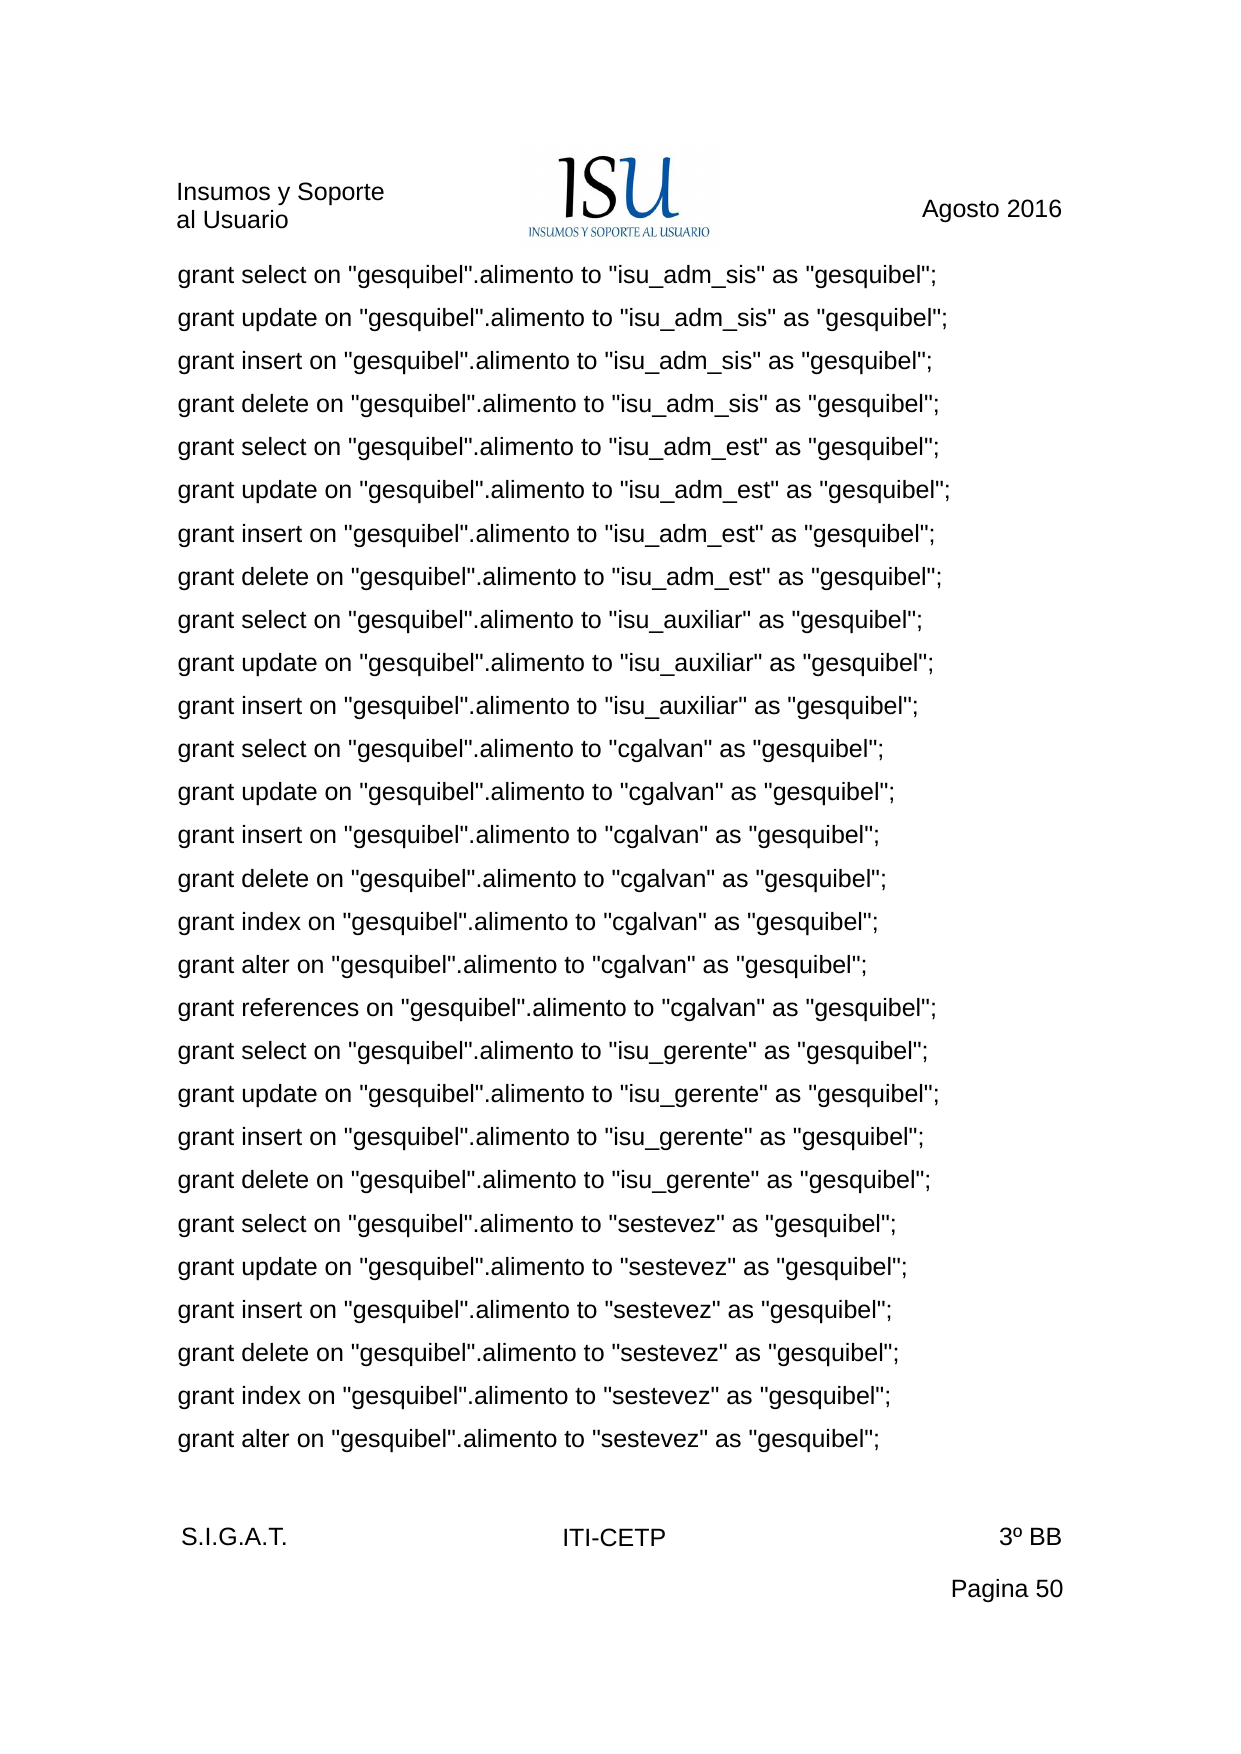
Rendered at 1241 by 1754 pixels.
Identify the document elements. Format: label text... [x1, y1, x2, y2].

text grant select on "gesquibel".alimento to "isu_adm_sis" as "gesquibel"; grant update on "gesquibel".alimento to "isu_adm_sis" as "gesquibel"; grant insert on "gesquibel".alimento to "isu_adm_sis" as "gesquibel"; grant delete on "gesquibel".alimento to "isu_adm_sis" as "gesquibel"; grant select on "gesquibel".alimento to "isu_adm_est" as "gesquibel"; grant update on "gesquibel".alimento to "isu_adm_est" as "gesquibel"; grant insert on "gesquibel".alimento to "isu_adm_est" as "gesquibel"; grant delete on "gesquibel".alimento to "isu_adm_est" as "gesquibel"; grant select on "gesquibel".alimento to "isu_auxiliar" as "gesquibel"; grant update on "gesquibel".alimento to "isu_auxiliar" as "gesquibel"; grant insert on "gesquibel".alimento to "isu_auxiliar" as "gesquibel"; grant select on "gesquibel".alimento to "cgalvan" as "gesquibel"; grant update on "gesquibel".alimento to "cgalvan" as "gesquibel"; grant insert on "gesquibel".alimento to "cgalvan" as "gesquibel"; grant delete on "gesquibel".alimento to "cgalvan" as "gesquibel"; grant index on "gesquibel".alimento to "cgalvan" as "gesquibel"; grant alter on "gesquibel".alimento to "cgalvan" as "gesquibel"; grant references on "gesquibel".alimento to "cgalvan" as "gesquibel"; grant select on "gesquibel".alimento to "isu_gerente" as "gesquibel"; grant update on "gesquibel".alimento to "isu_gerente" as "gesquibel"; grant insert on "gesquibel".alimento to "isu_gerente" as "gesquibel"; grant delete on "gesquibel".alimento to "isu_gerente" as "gesquibel"; grant select on "gesquibel".alimento to "sestevez" as "gesquibel"; grant update on "gesquibel".alimento to "sestevez" as "gesquibel"; grant insert on "gesquibel".alimento to "sestevez" as "gesquibel"; grant delete on "gesquibel".alimento to "sestevez" as "gesquibel"; grant index on "gesquibel".alimento to "sestevez" as "gesquibel"; grant alter on "gesquibel".alimento to "sestevez" as "gesquibel"; [177, 260, 1063, 1453]
picture [517, 138, 723, 252]
